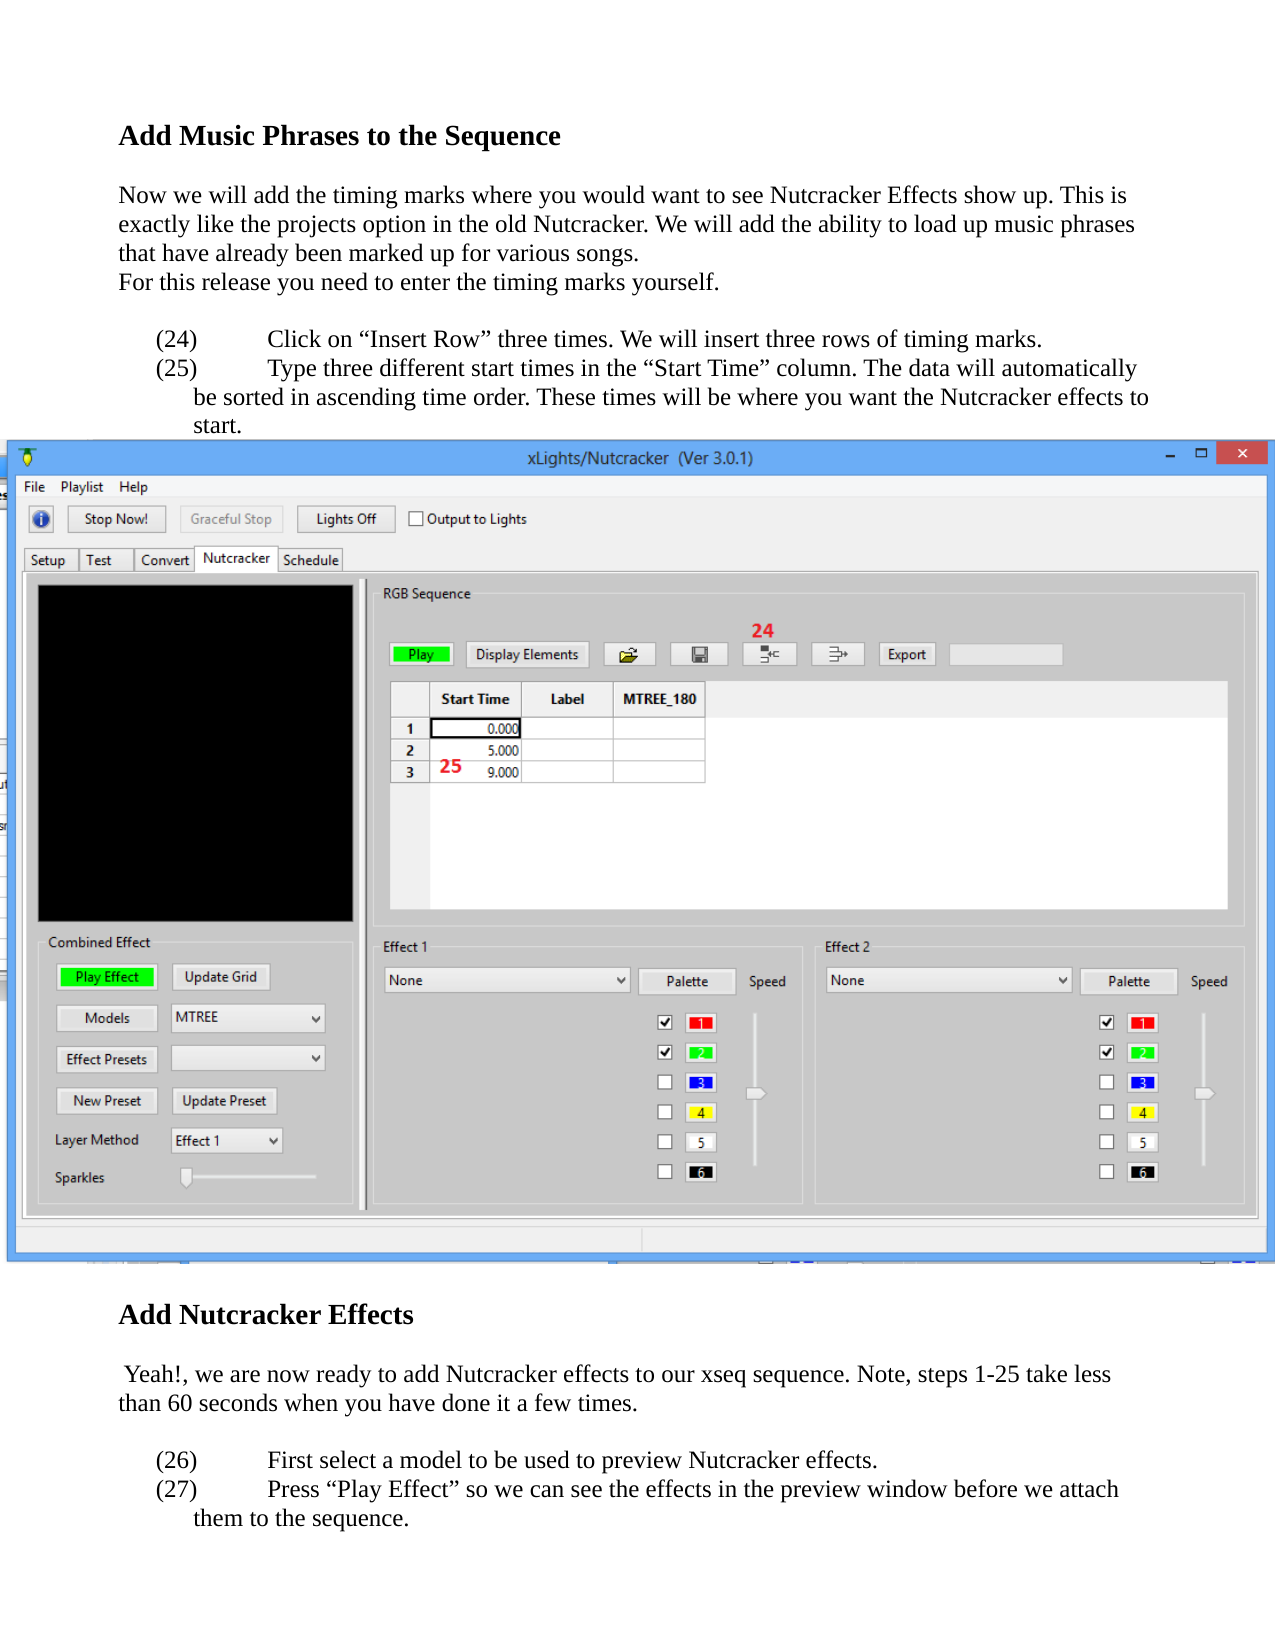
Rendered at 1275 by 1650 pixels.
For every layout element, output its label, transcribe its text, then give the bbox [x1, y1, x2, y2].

list Type three different start times in the “Start Time” column. The data will automatically be sorted in ascending time order. These times will be where you want the Nutcracker effects to start. [156, 353, 1157, 439]
text Now we will add the timing marks where you would want to see Nutcracker Effects show up. This is exactly like the projects option in the old Nutcracker. We will add the ability to load up music phrases that have already been marked up for various songs. [118, 180, 1157, 267]
list Press “Play Effect” so we can see the effects in the preview window before we attach them to the sequence. [156, 1474, 1157, 1532]
list Click on “Insert Row” three times. We will insert three rows of timing marks. [156, 324, 1157, 353]
text Yeah!, we are now ready to add Nutcracker effects to our xseq sequence. Note, steps 1-25 take less than 60 seconds when you have done it a few times. [118, 1359, 1157, 1417]
list First select a model to be used to preview Nutcracker effects. [156, 1446, 1157, 1474]
text For this release you need to enter the timing marks yourself. [118, 267, 1157, 295]
picture [0, 439, 1275, 1264]
text Add Music Phrases to the Sequence [118, 118, 1157, 152]
text Add Nutcracker Effects [118, 1297, 1157, 1331]
